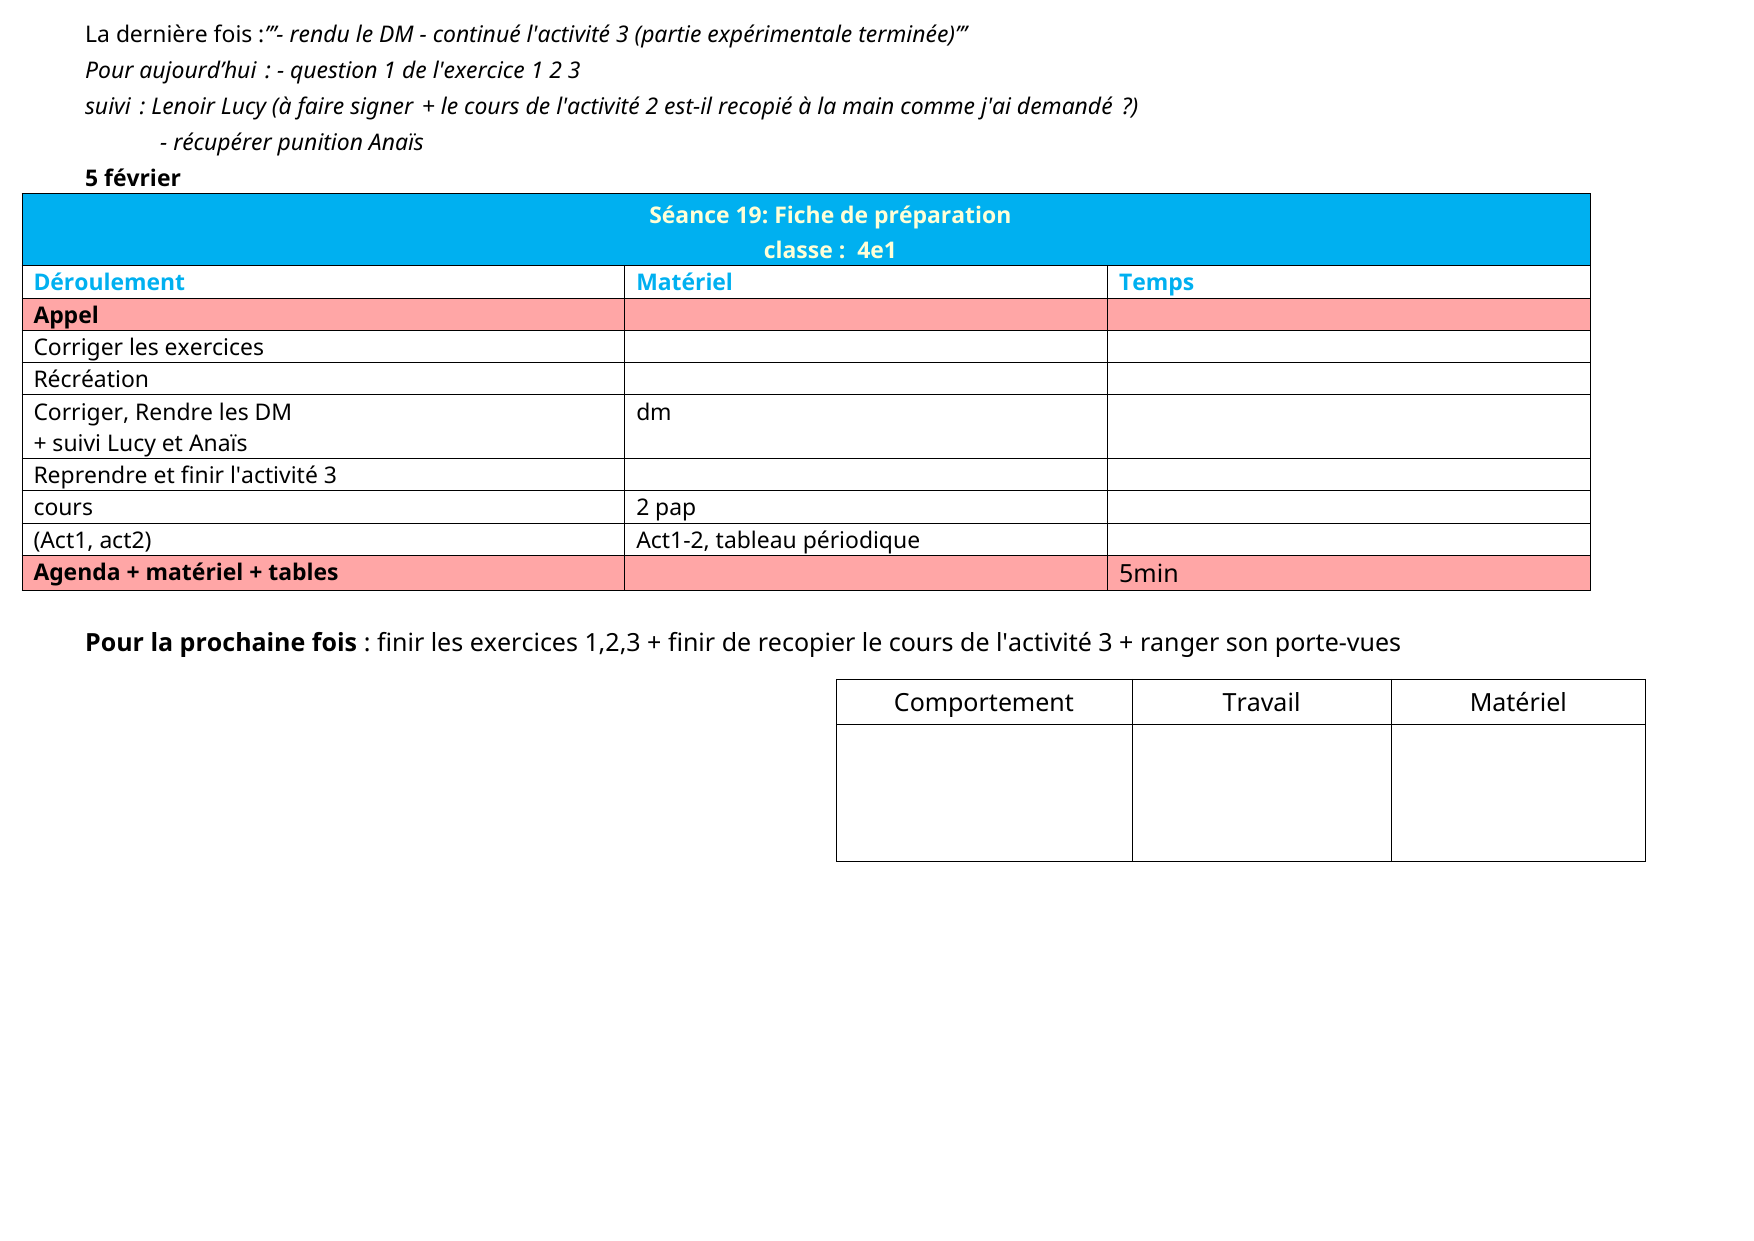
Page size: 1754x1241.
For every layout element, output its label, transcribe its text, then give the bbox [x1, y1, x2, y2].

table_cell [1108, 524, 1590, 555]
table_cell [625, 299, 1107, 330]
table_cell [1133, 725, 1391, 861]
table_cell [1108, 491, 1590, 522]
table_cell [625, 363, 1107, 394]
table_cell cours [23, 491, 624, 522]
table_cell Corriger, Rendre les DM + suivi Lucy et Anaïs [23, 395, 624, 458]
table_cell Appel [23, 299, 624, 330]
table_cell Act1-2, tableau périodique [625, 524, 1107, 555]
table_cell [1108, 331, 1590, 362]
table_cell [625, 556, 1107, 590]
table_cell Matériel [625, 266, 1107, 297]
table_cell (Act1, act2) [23, 524, 624, 555]
table_cell [1108, 395, 1590, 458]
table_header Travail [1133, 680, 1391, 724]
table_cell [1108, 459, 1590, 490]
table_header Séance 19: Fiche de préparation classe : 4e1 [23, 194, 1590, 265]
table_header Comportement [837, 680, 1132, 724]
table_cell [1108, 363, 1590, 394]
table_cell 5min [1108, 556, 1590, 590]
table_cell [1108, 299, 1590, 330]
table_cell dm [625, 395, 1107, 458]
text 5 février [85, 162, 1754, 193]
table_cell [625, 459, 1107, 490]
text Pour la prochaine fois : finir les exercices 1,2,3 + finir de recopier le cours de l'activité 3 + ranger son porte-vues [85, 625, 1745, 659]
table_header Matériel [1392, 680, 1645, 724]
table_cell Corriger les exercices [23, 331, 624, 362]
table_cell Récréation [23, 363, 624, 394]
text - récupérer punition Anaïs [85, 126, 1745, 157]
text suivi : Lenoir Lucy (à faire signer + le cours de l'activité 2 est-il recopié à la main comme j'ai demandé ?) [85, 90, 1745, 121]
text Pour aujourd’hui : - question 1 de l'exercice 1 2 3 [85, 54, 1745, 86]
table_cell Temps [1108, 266, 1590, 297]
table_cell [625, 331, 1107, 362]
table_cell Reprendre et finir l'activité 3 [23, 459, 624, 490]
table_cell Déroulement [23, 266, 624, 297]
table_cell [837, 725, 1132, 861]
table_cell 2 pap [625, 491, 1107, 522]
table_cell Agenda + matériel + tables [23, 556, 624, 590]
table_cell [1392, 725, 1645, 861]
text La dernière fois :’’’- rendu le DM - continué l'activité 3 (partie expérimentale terminée)’’’ [85, 18, 1745, 49]
